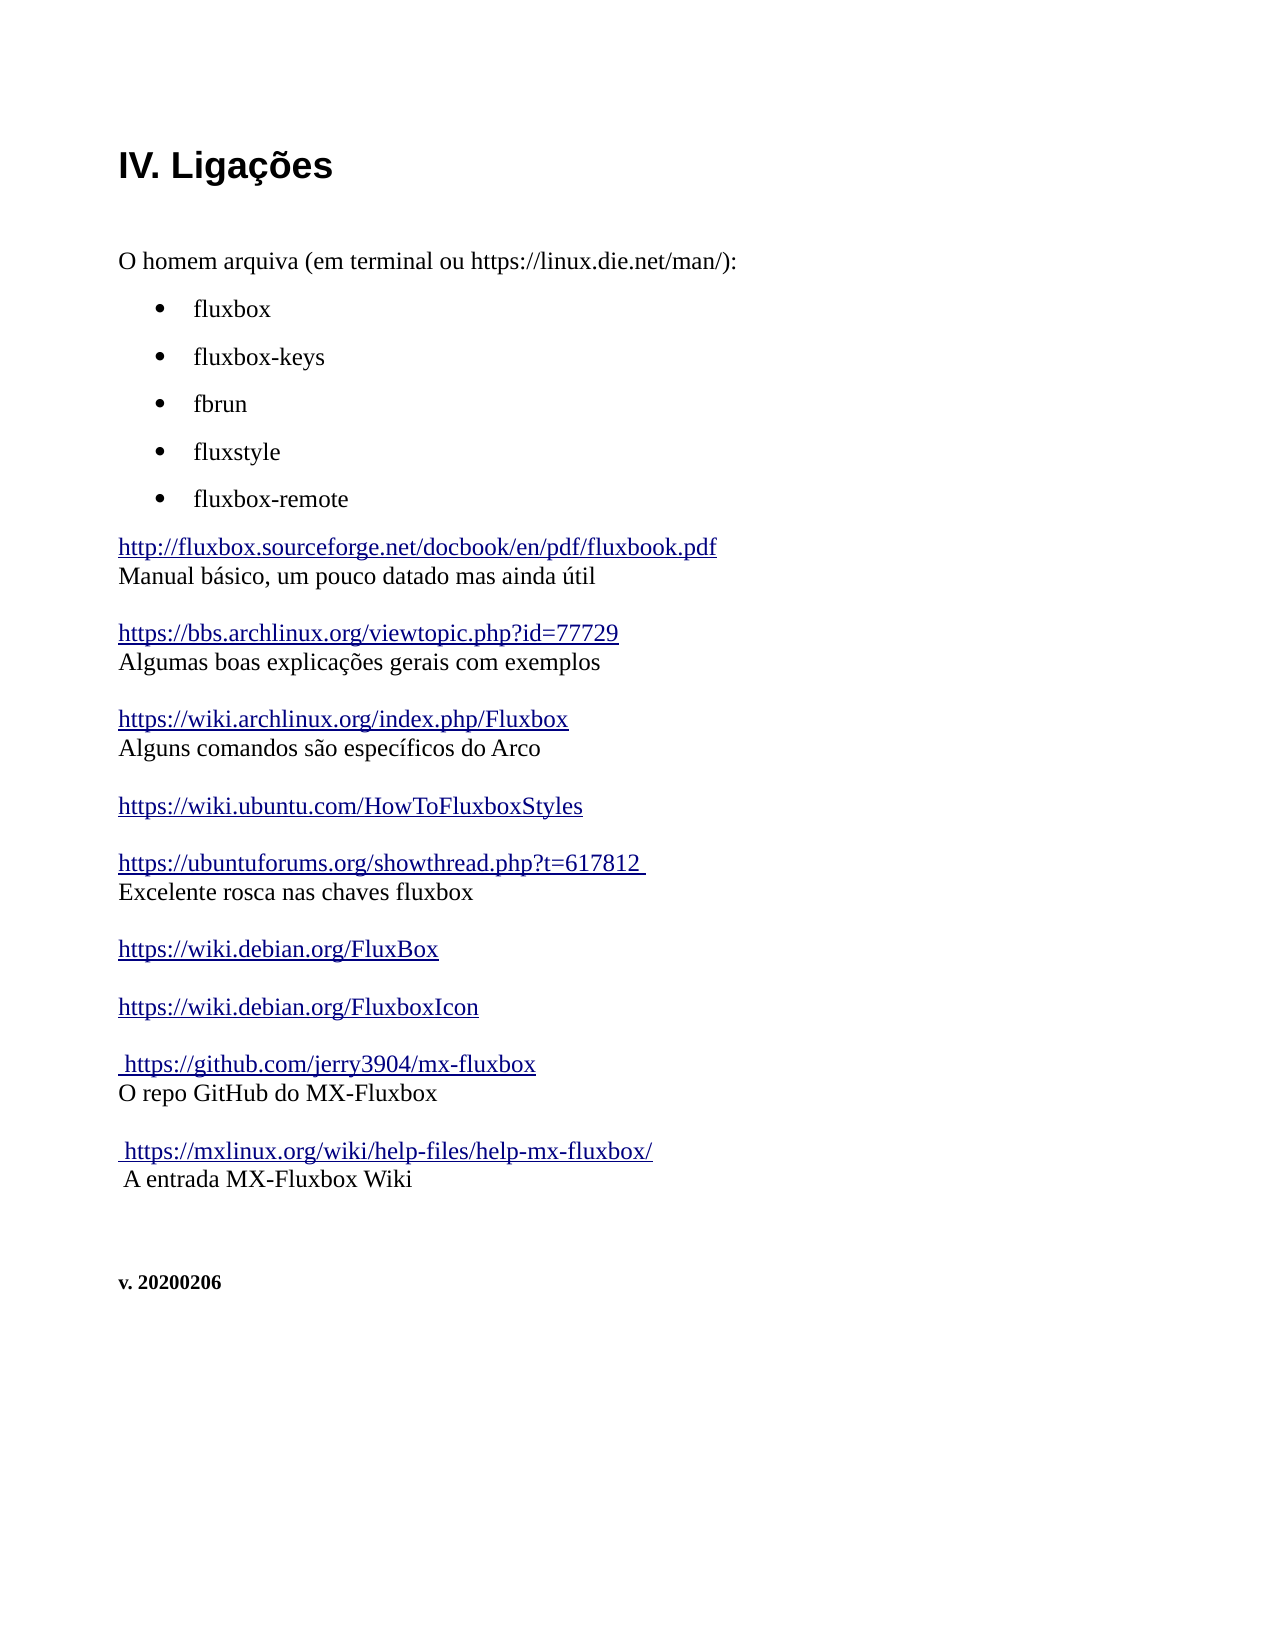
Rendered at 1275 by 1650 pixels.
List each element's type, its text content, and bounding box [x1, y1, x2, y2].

list fluxstyle [156, 437, 1157, 466]
text Manual básico, um pouco datado mas ainda útil [118, 561, 1157, 589]
text A entrada MX-Fluxbox Wiki [118, 1164, 1157, 1193]
text https://wiki.archlinux.org/index.php/Fluxbox [118, 704, 1157, 733]
list fbrun [156, 389, 1157, 418]
list fluxbox-remote [156, 484, 1157, 513]
text https://ubuntuforums.org/showthread.php?t=617812 [118, 848, 1157, 877]
text https://mxlinux.org/wiki/help-files/help-mx-fluxbox/ [118, 1136, 1157, 1164]
text Algumas boas explicações gerais com exemplos [118, 647, 1157, 676]
text https://wiki.debian.org/FluxBox [118, 934, 1157, 963]
text https://wiki.debian.org/FluxboxIcon [118, 992, 1157, 1021]
text O homem arquiva (em terminal ou https://linux.die.net/man/): [118, 246, 1157, 275]
list fluxbox [156, 294, 1157, 323]
list fluxbox-keys [156, 342, 1157, 370]
text https://bbs.archlinux.org/viewtopic.php?id=77729 [118, 618, 1157, 647]
subtitle IV. Ligações [118, 143, 1157, 186]
text https://wiki.ubuntu.com/HowToFluxboxStyles [118, 791, 1157, 819]
text https://github.com/jerry3904/mx-fluxbox [118, 1049, 1157, 1078]
text v. 20200206 [118, 1270, 1157, 1294]
text O repo GitHub do MX-Fluxbox [118, 1078, 1157, 1107]
text http://fluxbox.sourceforge.net/docbook/en/pdf/fluxbook.pdf [118, 532, 1157, 561]
text Excelente rosca nas chaves fluxbox [118, 877, 1157, 906]
text Alguns comandos são específicos do Arco [118, 733, 1157, 762]
